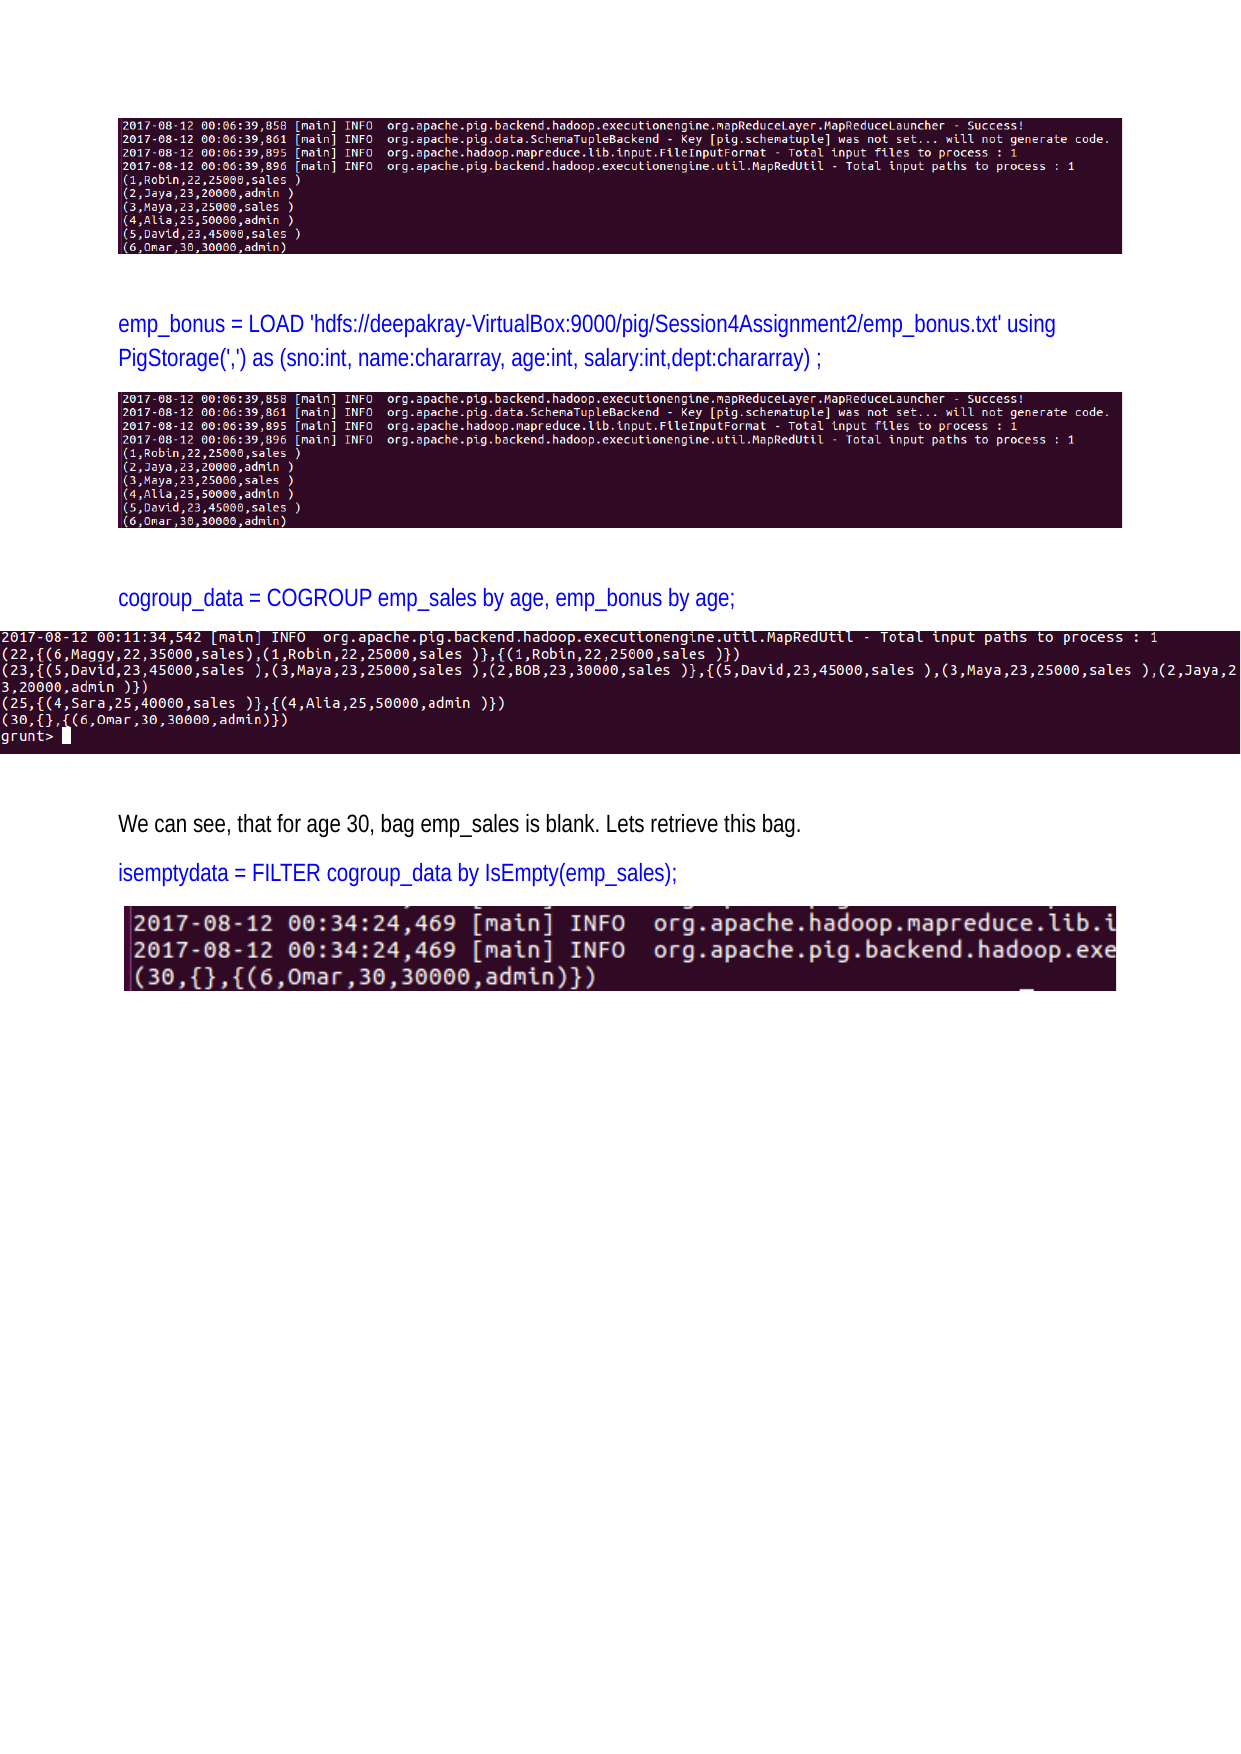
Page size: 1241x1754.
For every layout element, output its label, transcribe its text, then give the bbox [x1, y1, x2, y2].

picture [124, 906, 1117, 991]
picture [118, 392, 1123, 528]
text cogroup_data = COGROUP emp_sales by age, emp_bonus by age; [118, 582, 1122, 611]
picture [118, 118, 1123, 254]
text isemptydata = FILTER cogroup_data by IsEmpty(emp_sales); [118, 858, 1122, 886]
text We can see, that for age 30, bag emp_sales is blank. Lets retrieve this bag. [118, 809, 1122, 837]
text emp_bonus = LOAD 'hdfs://deepakray-VirtualBox:9000/pig/Session4Assignment2/emp_bonus.txt' using PigStorage(',') as (sno:int, name:chararray, age:int, salary:int,dept:chararray) ; [118, 309, 1122, 372]
picture [0, 631, 1241, 754]
